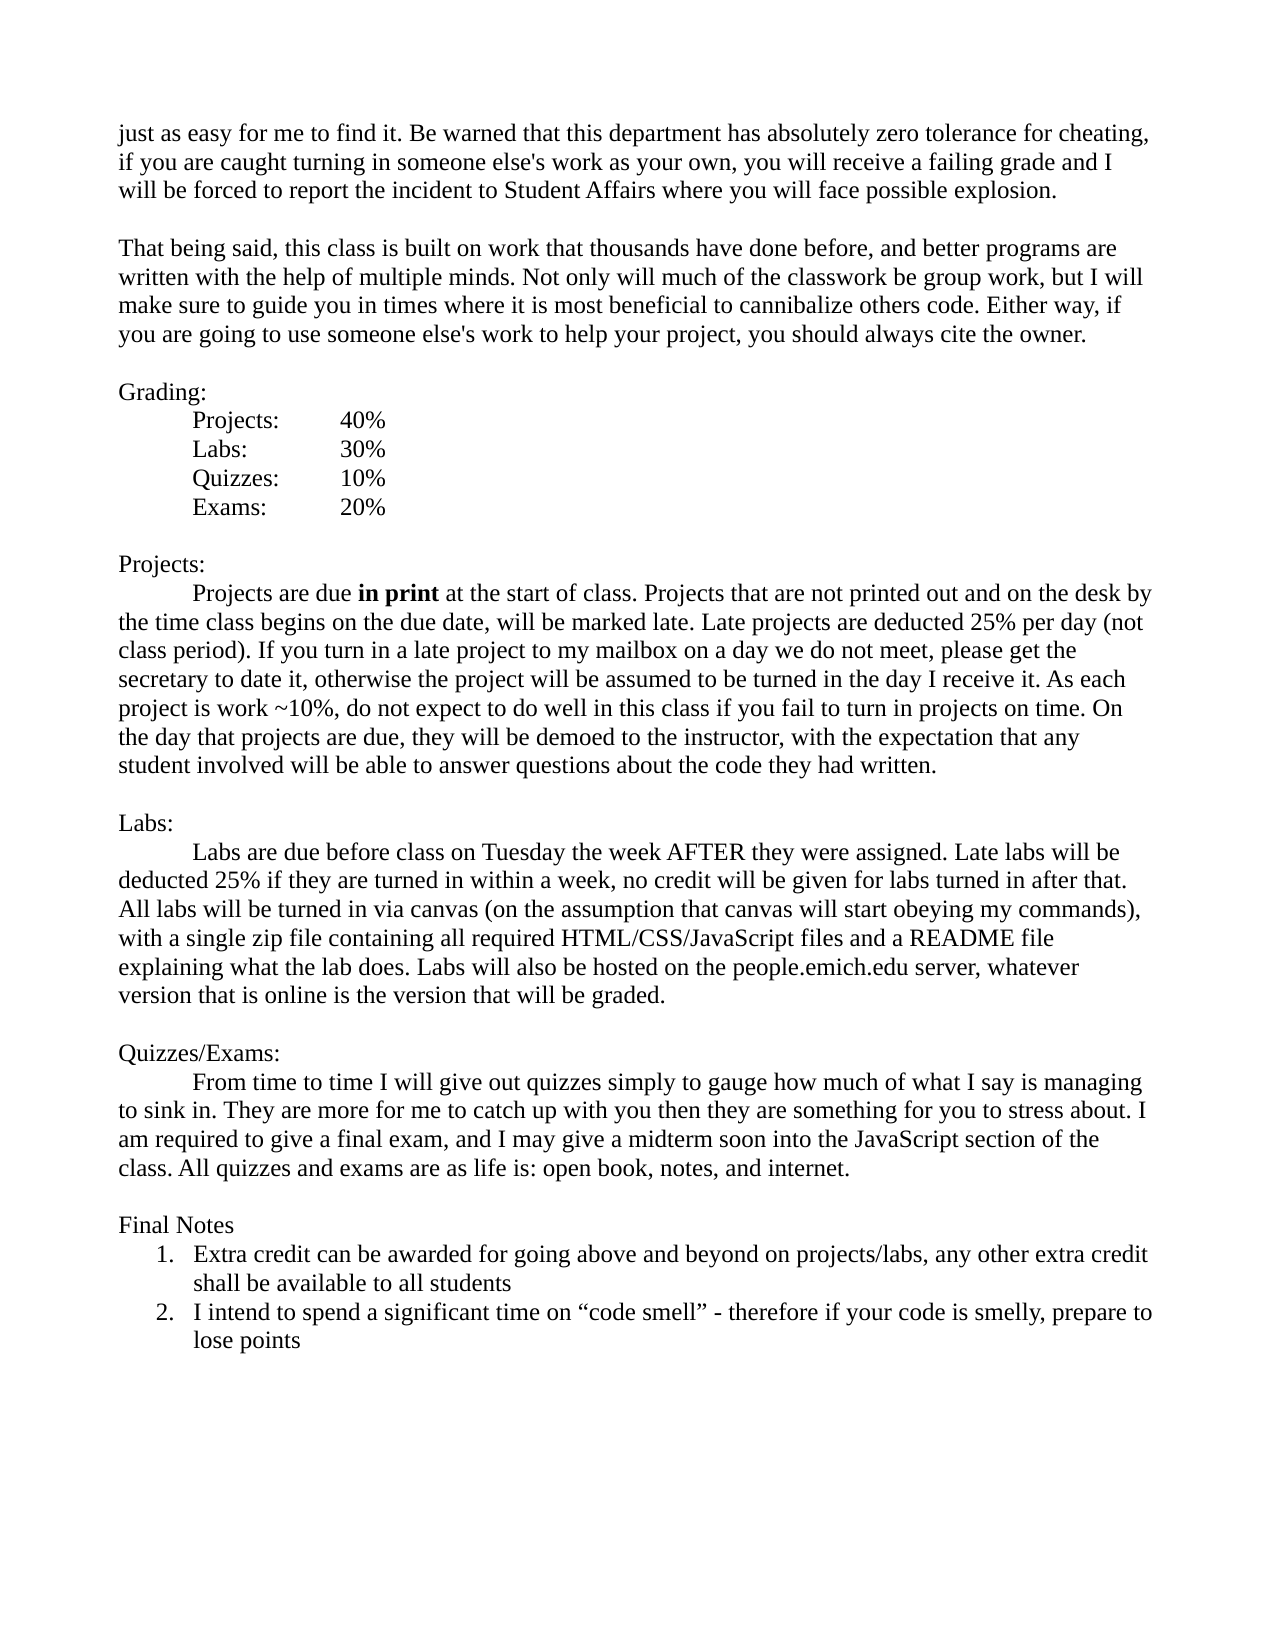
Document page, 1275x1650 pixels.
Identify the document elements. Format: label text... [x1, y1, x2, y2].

text just as easy for me to find it. Be warned that this department has absolutely zero tolerance for cheating, if you are caught turning in someone else's work as your own, you will receive a failing grade and I will be forced to report the incident to Student Affairs where you will face possible explosion. [118, 118, 1157, 204]
text That being said, this class is built on work that thousands have done before, and better programs are written with the help of multiple minds. Not only will much of the classwork be group work, but I will make sure to guide you in times where it is most beneficial to cannibalize others code. Either way, if you are going to use someone else's work to help your project, you should always cite the owner. [118, 233, 1157, 348]
text Exams: 20% [118, 492, 1157, 521]
text Labs: 30% [118, 434, 1157, 463]
list I intend to spend a significant time on “code smell” - therefore if your code is smelly, prepare to lose points [156, 1297, 1157, 1354]
text Final Notes [118, 1211, 1157, 1239]
text Labs are due before class on Tuesday the week AFTER they were assigned. Late labs will be deducted 25% if they are turned in within a week, no credit will be given for labs turned in after that. All labs will be turned in via canvas (on the assumption that canvas will start obeying my commands), with a single zip file containing all required HTML/CSS/JavaScript files and a README file explaining what the lab does. Labs will also be hosted on the people.emich.edu server, whatever version that is online is the version that will be graded. [118, 837, 1157, 1009]
text Projects: [118, 549, 1157, 578]
list Extra credit can be awarded for going above and beyond on projects/labs, any other extra credit shall be available to all students [156, 1239, 1157, 1297]
text Grading: [118, 377, 1157, 406]
text From time to time I will give out quizzes simply to gauge how much of what I say is managing to sink in. They are more for me to catch up with you then they are something for you to stress about. I am required to give a final exam, and I may give a midterm soon into the JavaScript section of the class. All quizzes and exams are as life is: open book, notes, and internet. [118, 1067, 1157, 1182]
text Labs: [118, 808, 1157, 837]
text Projects: 40% [118, 406, 1157, 434]
text Quizzes/Exams: [118, 1038, 1157, 1067]
text Projects are due in print at the start of class. Projects that are not printed out and on the desk by the time class begins on the due date, will be marked late. Late projects are deducted 25% per day (not class period). If you turn in a late project to my mailbox on a day we do not meet, please get the secretary to date it, otherwise the project will be assumed to be turned in the day I receive it. As each project is work ~10%, do not expect to do well in this class if you fail to turn in projects on time. On the day that projects are due, they will be demoed to the instructor, with the expectation that any student involved will be able to answer questions about the code they had written. [118, 578, 1157, 779]
text Quizzes: 10% [118, 463, 1157, 492]
